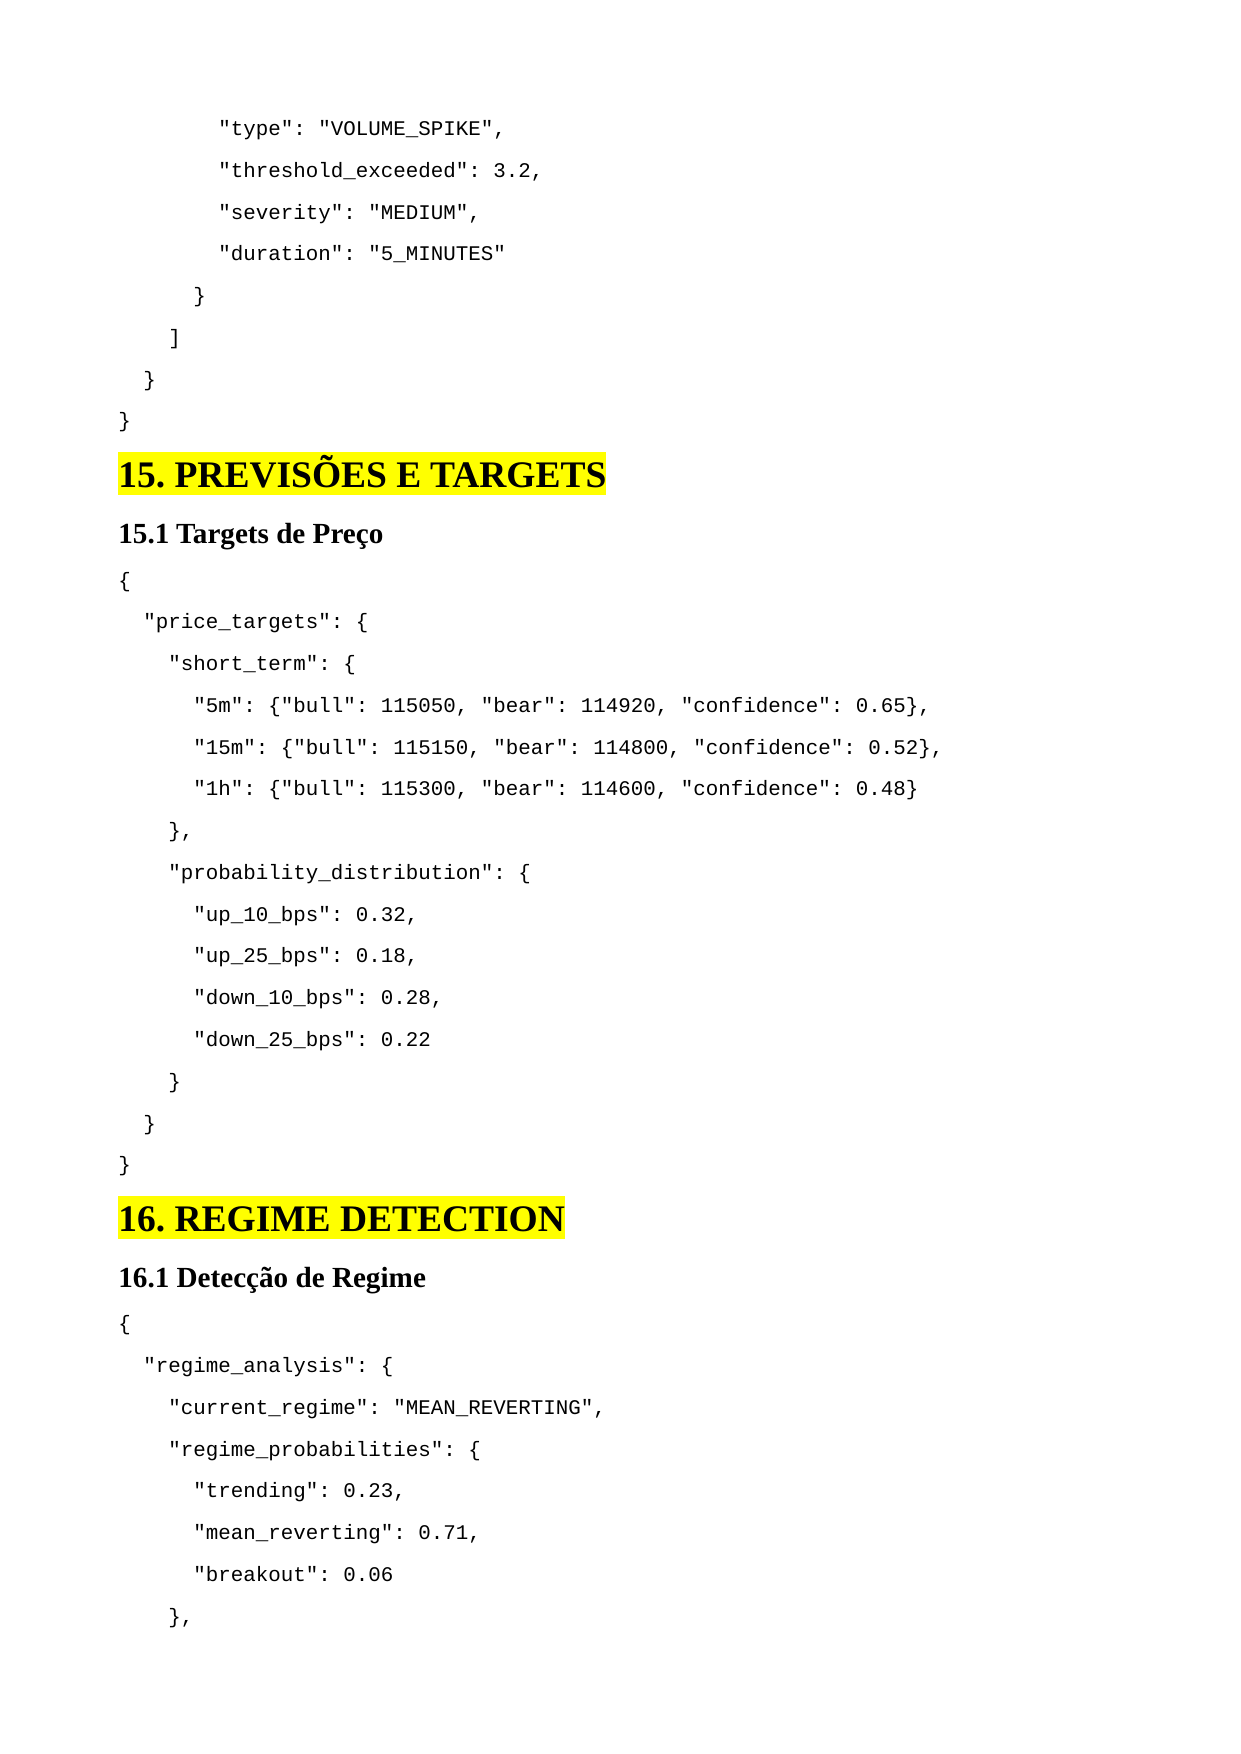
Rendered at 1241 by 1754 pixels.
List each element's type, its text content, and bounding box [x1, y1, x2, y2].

text "up_10_bps": 0.32, [118, 904, 1122, 927]
subtitle 15. PREVISÕES E TARGETS [118, 452, 1122, 495]
text "probability_distribution": { [118, 862, 1122, 886]
subtitle 16. REGIME DETECTION [118, 1196, 1122, 1239]
text "5m": {"bull": 115050, "bear": 114920, "confidence": 0.65}, [118, 695, 1122, 718]
text } [118, 411, 1122, 434]
text "duration": "5_MINUTES" [118, 243, 1122, 267]
text { [118, 1313, 1122, 1337]
subtitle 15.1 Targets de Preço [118, 516, 1122, 550]
text }, [118, 820, 1122, 844]
text { [118, 569, 1122, 593]
text "regime_probabilities": { [118, 1439, 1122, 1462]
text "trending": 0.23, [118, 1481, 1122, 1504]
text } [118, 369, 1122, 392]
text "breakout": 0.06 [118, 1564, 1122, 1588]
text "type": "VOLUME_SPIKE", [118, 118, 1122, 142]
text "15m": {"bull": 115150, "bear": 114800, "confidence": 0.52}, [118, 737, 1122, 760]
text "down_10_bps": 0.28, [118, 987, 1122, 1011]
subtitle 16.1 Detecção de Regime [118, 1260, 1122, 1294]
text ] [118, 327, 1122, 351]
text "price_targets": { [118, 611, 1122, 635]
text "short_term": { [118, 653, 1122, 677]
text "down_25_bps": 0.22 [118, 1029, 1122, 1053]
text "current_regime": "MEAN_REVERTING", [118, 1397, 1122, 1421]
text } [118, 285, 1122, 309]
text } [118, 1113, 1122, 1136]
text "up_25_bps": 0.18, [118, 946, 1122, 969]
text } [118, 1071, 1122, 1094]
text "regime_analysis": { [118, 1355, 1122, 1379]
text "threshold_exceeded": 3.2, [118, 160, 1122, 183]
text }, [118, 1606, 1122, 1629]
text } [118, 1154, 1122, 1178]
text "1h": {"bull": 115300, "bear": 114600, "confidence": 0.48} [118, 778, 1122, 802]
text "mean_reverting": 0.71, [118, 1522, 1122, 1546]
text "severity": "MEDIUM", [118, 202, 1122, 225]
